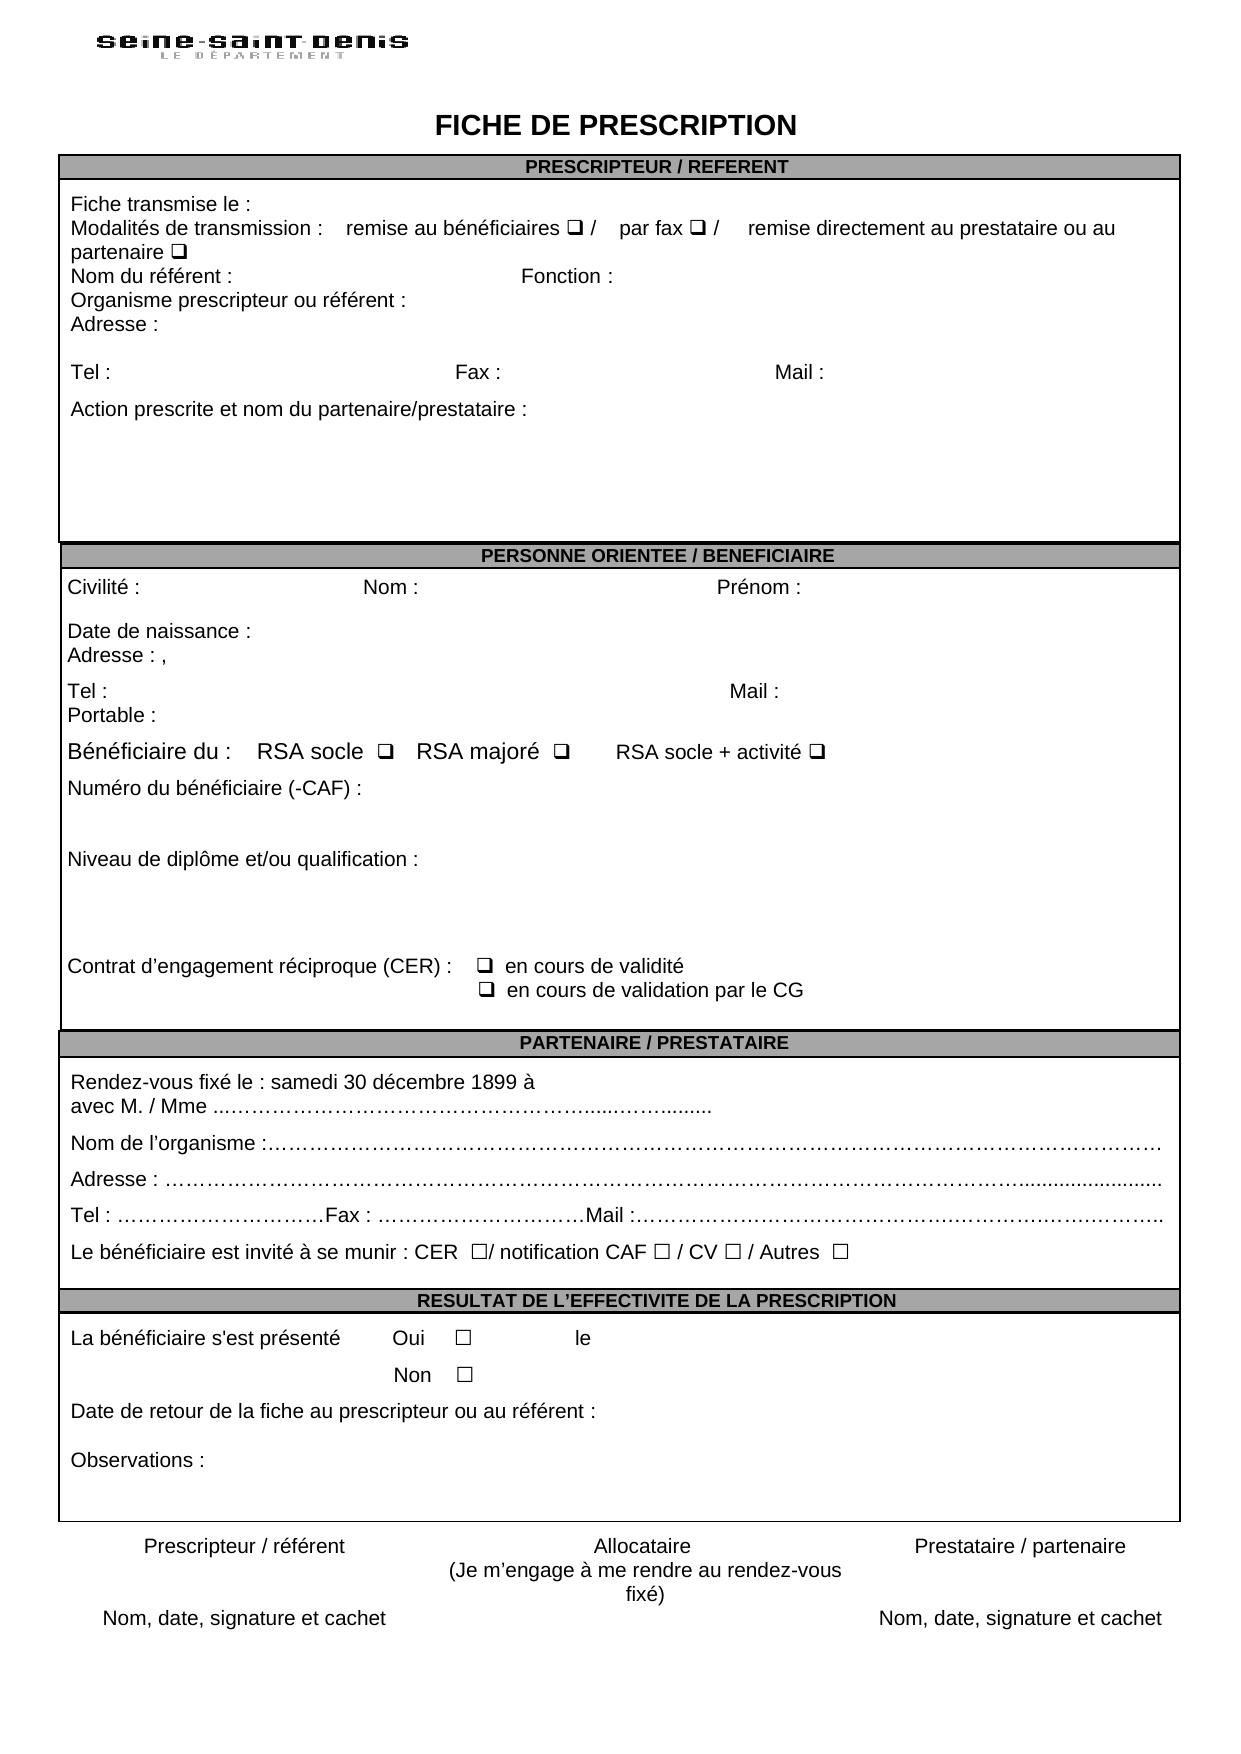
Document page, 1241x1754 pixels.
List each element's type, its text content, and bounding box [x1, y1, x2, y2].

table_cell Action prescrite et nom du partenaire/prestataire : [60, 397, 1179, 541]
table_cell Mail : [763, 360, 1179, 397]
table_cell Tel : Portable : [62, 673, 723, 732]
table_cell Niveau de diplôme et/ou qualification : [62, 841, 723, 948]
table_cell Prescripteur / référent [59, 1522, 429, 1606]
table_header PARTENAIRE / PRESTATAIRE [60, 1032, 1179, 1056]
table_cell Tel : [60, 360, 443, 397]
table_cell [724, 806, 1179, 841]
table_header Prénom : [711, 569, 1179, 613]
table_cell Nom, date, signature et cachet [861, 1606, 1179, 1629]
table_header Civilité : [62, 569, 357, 613]
table_cell Allocataire (Je m’engage à me rendre au rendez-vous fixé) [430, 1522, 861, 1606]
table_cell RESULTAT DE L’EFFECTIVITE DE LA PRESCRIPTION [60, 1290, 1179, 1311]
table_cell Fax : [444, 360, 763, 397]
table_header Nom : [357, 569, 711, 613]
title FICHE DE PRESCRIPTION [59, 108, 1181, 142]
table_cell [724, 841, 1179, 948]
table_cell Rendez-vous fixé le : samedi 30 décembre 1899 à avec M. / Mme ...……………………………………………......……......... Nom de l’organisme :………………………………………………………………………………………………………………… Adresse : ……………………………………………………………………………………………………………......................... Tel : …………………………Fax : …………………………Mail :……………………………………….………….…….……….. Le bénéficiaire est invité à se munir : CER ☐/ notification CAF ☐ / CV ☐ / Autres ☐ [60, 1058, 1179, 1288]
table_cell Fiche transmise le : Modalités de transmission : remise au bénéficiaires  / par fax  / remise directement au prestataire ou au partenaire  Nom du référent : Fonction : Organisme prescripteur ou référent : Adresse : [60, 180, 1179, 359]
table_cell Contrat d’engagement réciproque (CER) :  en cours de validité  en cours de validation par le CG [62, 948, 1179, 1008]
table_cell Inscrit au Pôle Emploi : ☐ Oui ☑ Non N° d’identifiant : [62, 806, 723, 841]
table_header PRESCRIPTEUR / REFERENT [60, 156, 1179, 178]
table_cell La bénéficiaire s'est présenté Oui ☐ le Non ☐ Date de retour de la fiche au prescripteur ou au référent : Observations : [60, 1314, 1179, 1521]
table_header PERSONNE ORIENTEE / BENEFICIAIRE [62, 545, 1179, 567]
table_cell [430, 1606, 861, 1629]
table_cell Mail : [724, 673, 1179, 732]
table_cell [62, 1008, 1179, 1029]
table_cell Date de naissance : Adresse : , [62, 614, 1179, 673]
table_cell [724, 770, 1179, 806]
table_cell Nom, date, signature et cachet [59, 1606, 429, 1629]
table_cell Numéro du bénéficiaire (-CAF) : [62, 770, 723, 806]
table_cell Prestataire / partenaire [861, 1522, 1179, 1606]
table_cell Bénéficiaire du : RSA socle  RSA majoré  RSA socle + activité  [62, 732, 1179, 770]
